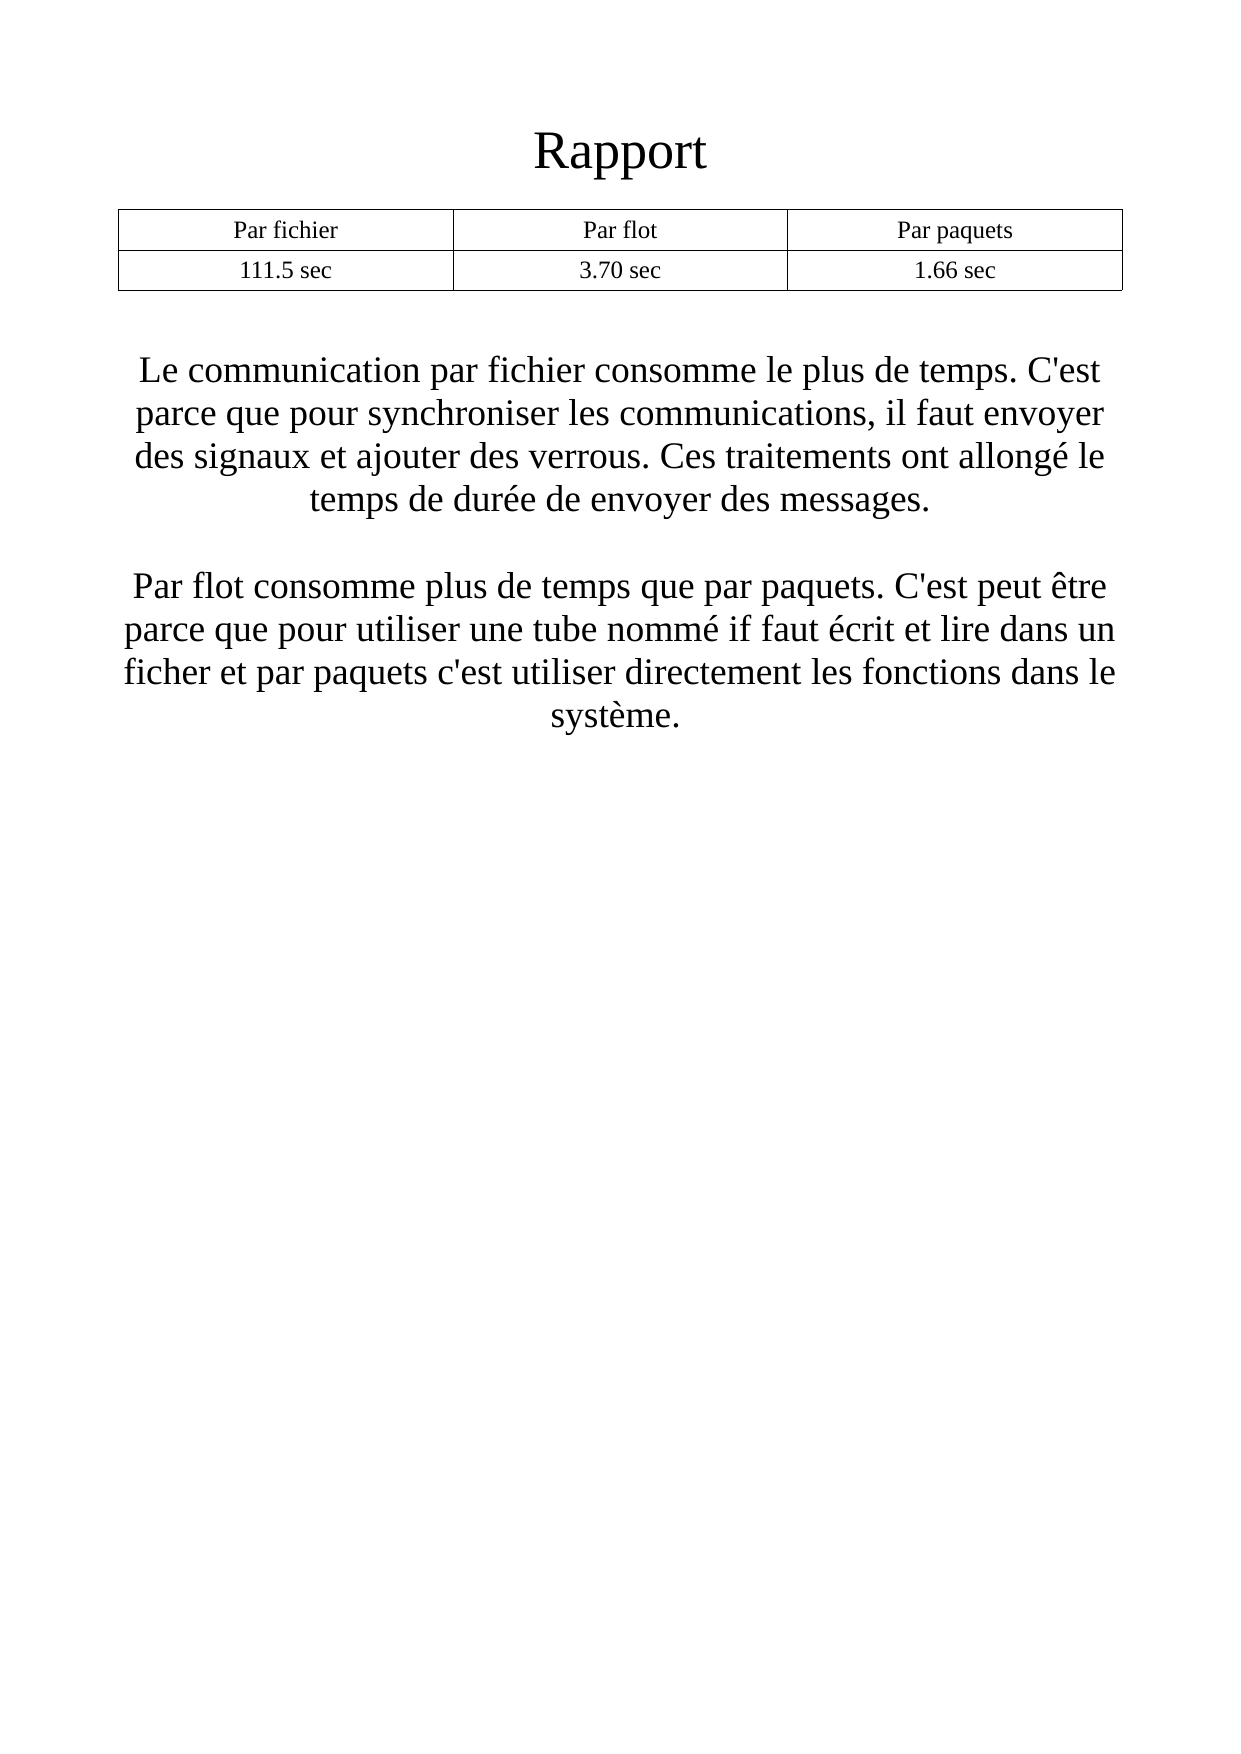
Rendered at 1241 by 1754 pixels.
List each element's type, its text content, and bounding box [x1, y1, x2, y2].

text Par flot consomme plus de temps que par paquets. C'est peut être parce que pour utiliser une tube nommé if faut écrit et lire dans un ficher et par paquets c'est utiliser directement les fonctions dans le système. [118, 563, 1122, 736]
table_cell 111.5 sec [119, 251, 453, 290]
text Rapport [118, 118, 1122, 180]
table_header Par flot [454, 210, 787, 249]
table_cell 1.66 sec [788, 251, 1122, 290]
table_header Par paquets [788, 210, 1122, 249]
table_header Par fichier [119, 210, 453, 249]
table_cell 3.70 sec [454, 251, 787, 290]
text Le communication par fichier consomme le plus de temps. C'est parce que pour synchroniser les communications, il faut envoyer des signaux et ajouter des verrous. Ces traitements ont allongé le temps de durée de envoyer des messages. [118, 347, 1122, 520]
